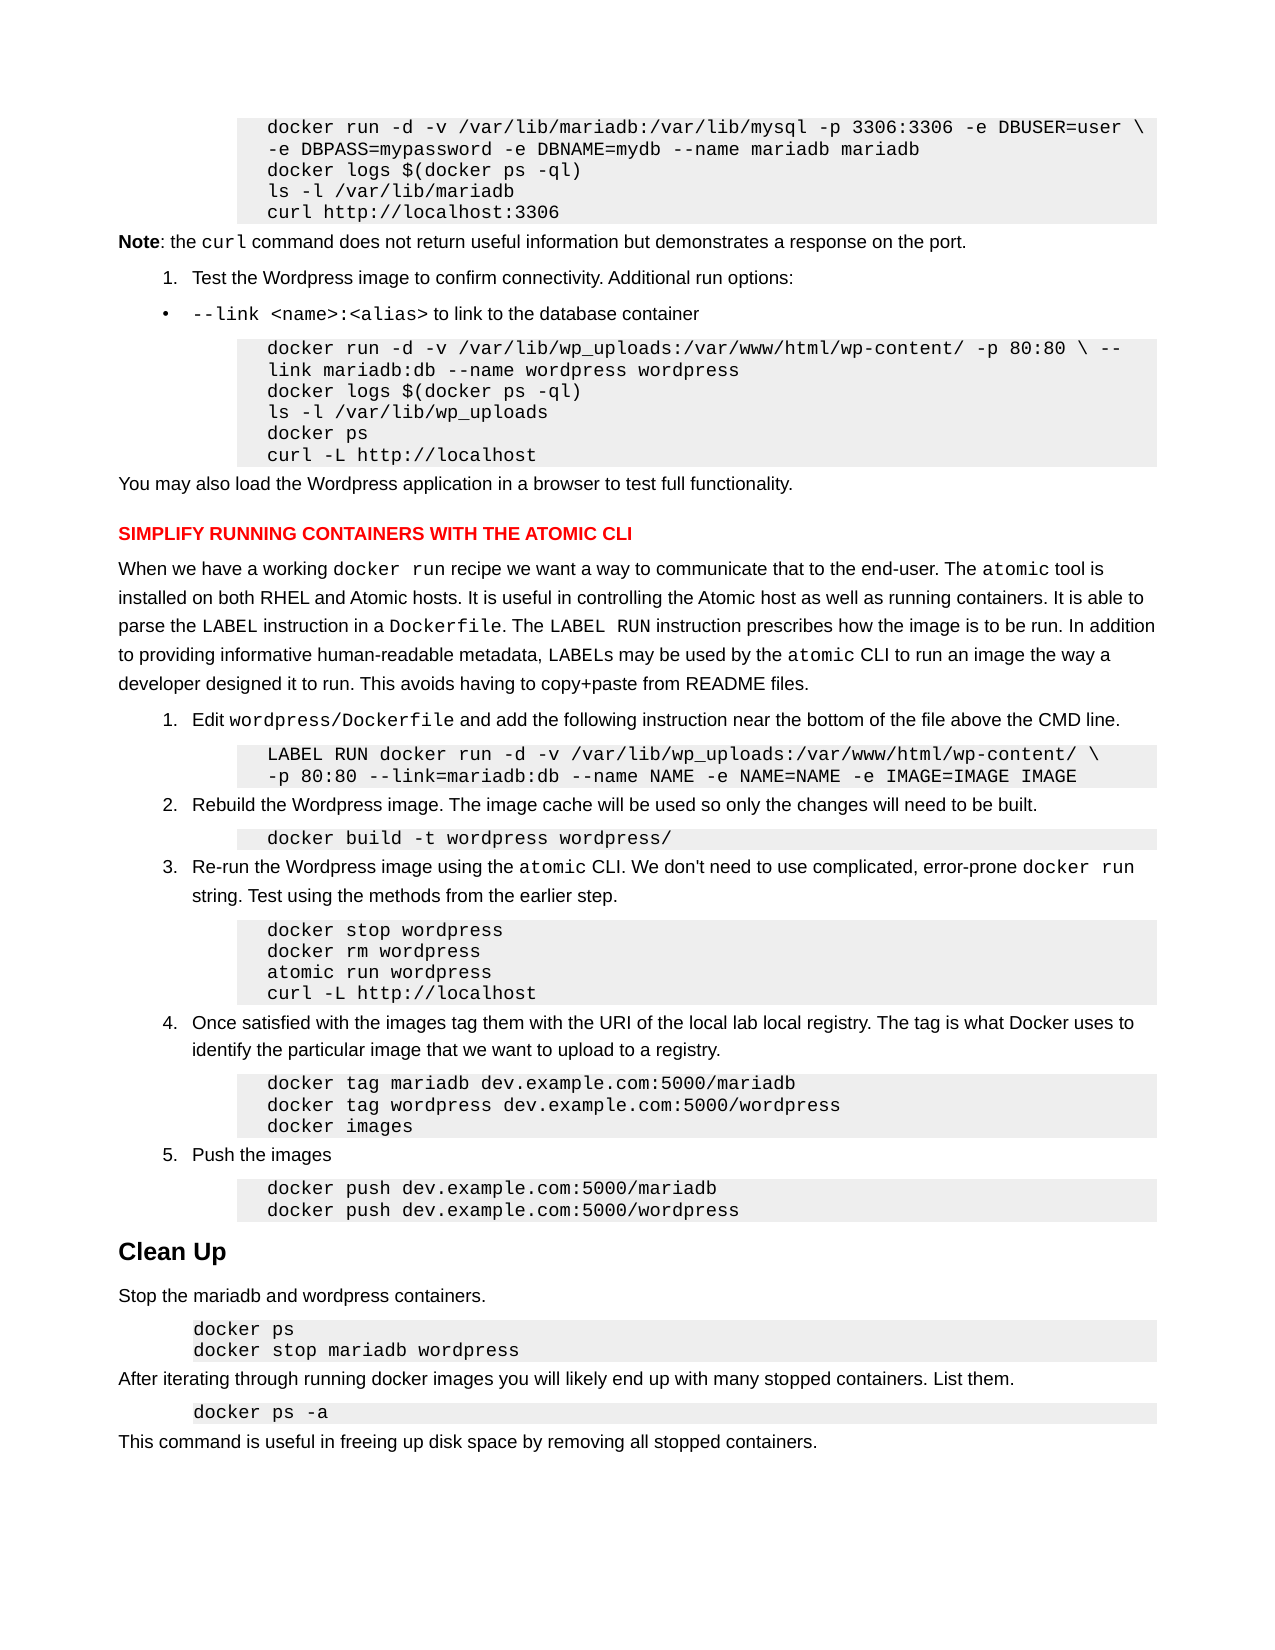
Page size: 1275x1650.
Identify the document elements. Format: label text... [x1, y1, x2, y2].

list Edit wordpress/Dockerfile and add the following instruction near the bottom of the file above the CMD line. [162, 708, 1157, 732]
list docker tag wordpress dev.example.com:5000/wordpress [237, 1095, 1157, 1117]
list docker push dev.example.com:5000/mariadb [237, 1179, 1157, 1200]
list Once satisfied with the images tag them with the URI of the local lab local registry. The tag is what Docker uses to identify the particular image that we want to upload to a registry. [162, 1011, 1157, 1061]
text You may also load the Wordpress application in a browser to test full functionality. [118, 473, 1157, 494]
text After iterating through running docker images you will likely end up with many stopped containers. List them. [118, 1368, 1157, 1390]
list Rebuild the Wordpress image. The image cache will be used so only the changes will need to be built. [162, 794, 1157, 815]
text Simplify running containers with the atomic CLI [118, 523, 1157, 544]
list docker images [237, 1117, 1157, 1138]
list Push the images [162, 1144, 1157, 1166]
list atomic run wordpress [237, 963, 1157, 984]
list docker ps [237, 424, 1157, 445]
list curl -L http://localhost [237, 984, 1157, 1005]
list Re-run the Wordpress image using the atomic CLI. We don't need to use complicated, error-prone docker run string. Test using the methods from the earlier step. [162, 856, 1157, 907]
list docker build -t wordpress wordpress/ [237, 829, 1157, 850]
text docker ps [193, 1320, 1157, 1341]
list LABEL RUN docker run -d -v /var/lib/wp_uploads:/var/www/html/wp-content/ \ [237, 745, 1157, 766]
list docker run -d -v /var/lib/mariadb:/var/lib/mysql -p 3306:3306 -e DBUSER=user \ -e DBPASS=mypassword -e DBNAME=mydb --name mariadb mariadb [237, 118, 1157, 161]
list ls -l /var/lib/mariadb [237, 182, 1157, 203]
text docker stop mariadb wordpress [193, 1341, 1157, 1362]
text Note: the curl command does not return useful information but demonstrates a response on the port. [118, 230, 1157, 254]
list docker logs $(docker ps -ql) [237, 382, 1157, 403]
list curl -L http://localhost [237, 445, 1157, 467]
list docker rm wordpress [237, 942, 1157, 963]
text When we have a working docker run recipe we want a way to communicate that to the end-user. The atomic tool is installed on both RHEL and Atomic hosts. It is useful in controlling the Atomic host as well as running containers. It is able to parse the LABEL instruction in a Dockerfile. The LABEL RUN instruction prescribes how the image is to be run. In addition to providing informative human-readable metadata, LABELs may be used by the atomic CLI to run an image the way a developer designed it to run. This avoids having to copy+paste from README files. [118, 558, 1157, 695]
list docker logs $(docker ps -ql) [237, 161, 1157, 182]
text Stop the mariadb and wordpress containers. [118, 1284, 1157, 1306]
list Test the Wordpress image to confirm connectivity. Additional run options: [162, 267, 1157, 289]
list ls -l /var/lib/wp_uploads [237, 403, 1157, 424]
list docker stop wordpress [237, 920, 1157, 942]
text docker ps -a [193, 1403, 1157, 1424]
list docker push dev.example.com:5000/wordpress [237, 1200, 1157, 1222]
list --link <name>:<alias> to link to the database container [162, 302, 1157, 326]
list docker run -d -v /var/lib/wp_uploads:/var/www/html/wp-content/ -p 80:80 \ --link mariadb:db --name wordpress wordpress [237, 339, 1157, 382]
list docker tag mariadb dev.example.com:5000/mariadb [237, 1074, 1157, 1095]
list -p 80:80 --link=mariadb:db --name NAME -e NAME=NAME -e IMAGE=IMAGE IMAGE [237, 766, 1157, 788]
text Clean Up [118, 1237, 1157, 1265]
text This command is useful in freeing up disk space by removing all stopped containers. [118, 1431, 1157, 1452]
list curl http://localhost:3306 [237, 203, 1157, 224]
